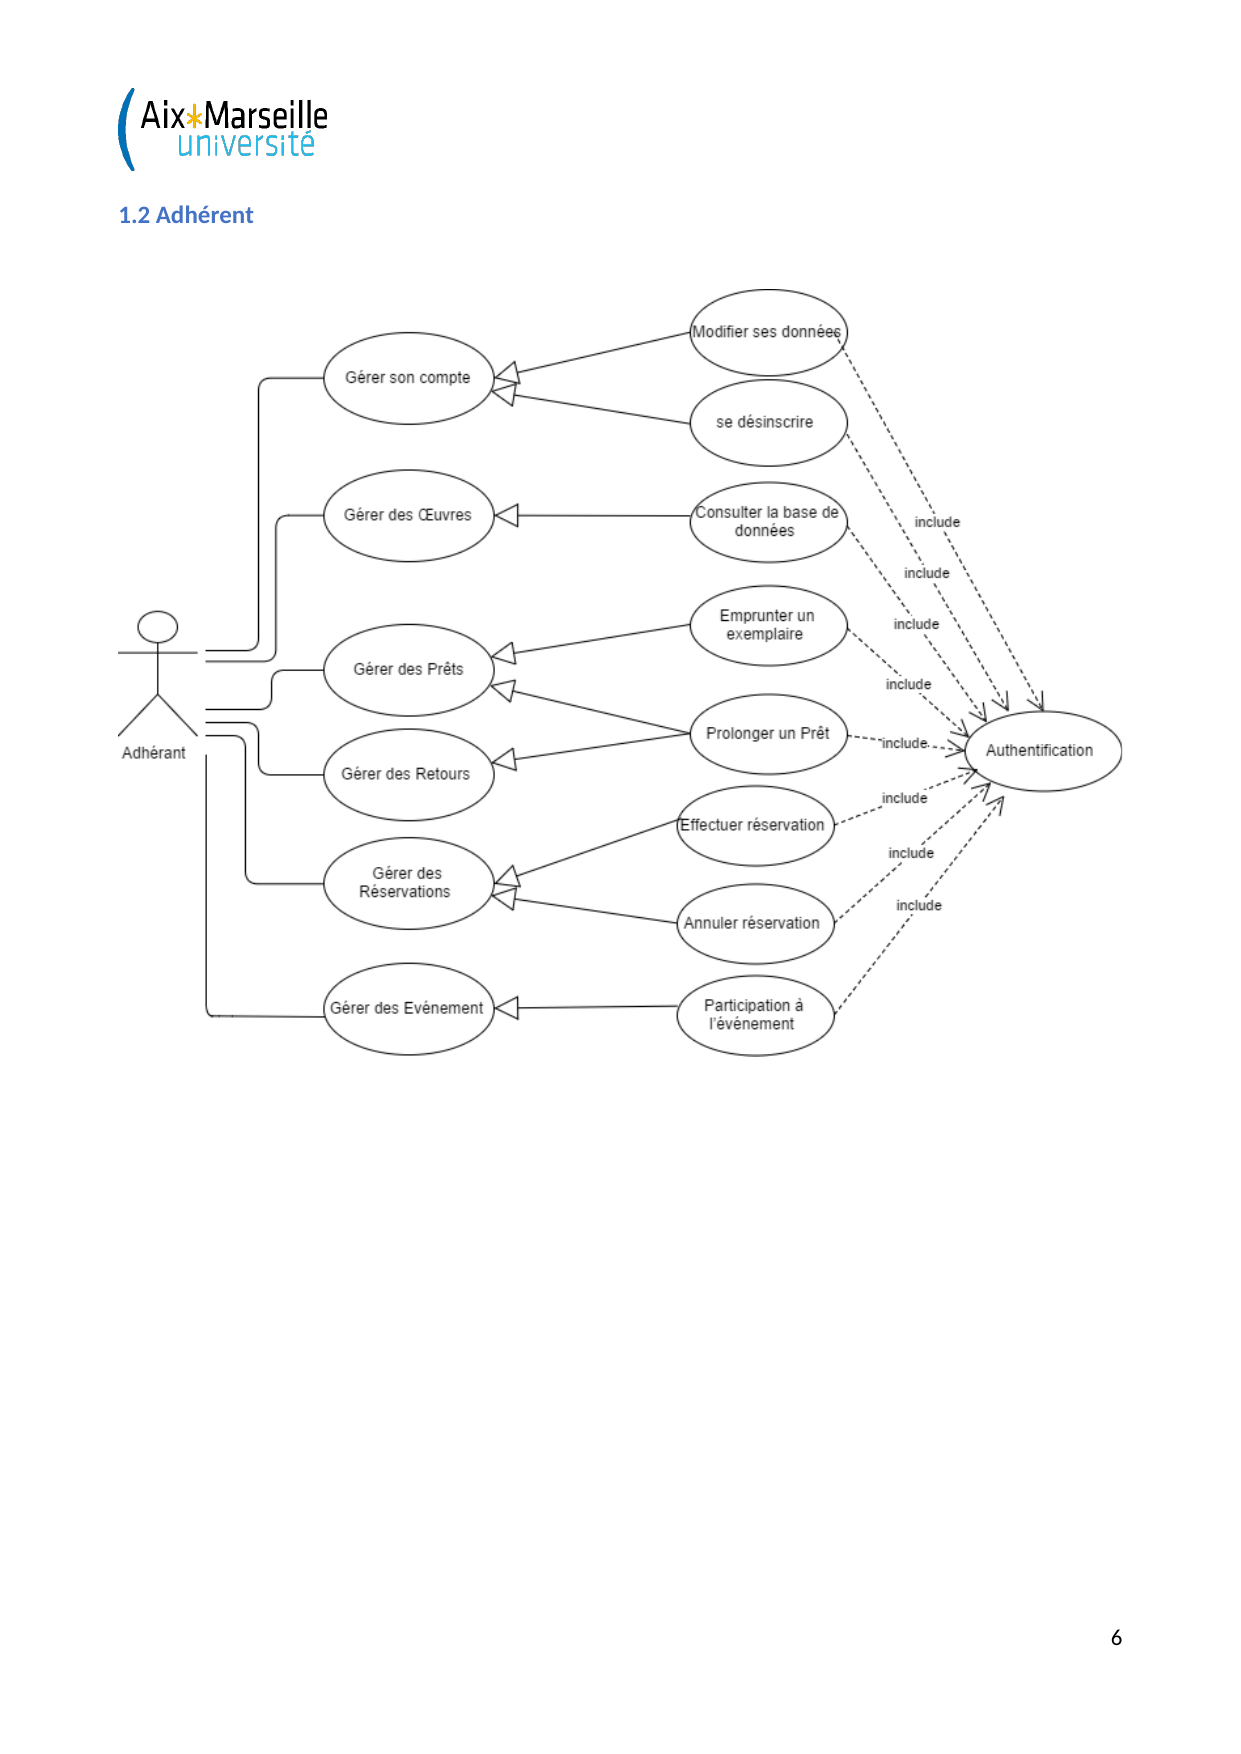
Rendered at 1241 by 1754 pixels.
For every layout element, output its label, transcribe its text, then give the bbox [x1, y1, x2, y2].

subtitle 1.2 Adhérent [118, 199, 1122, 229]
